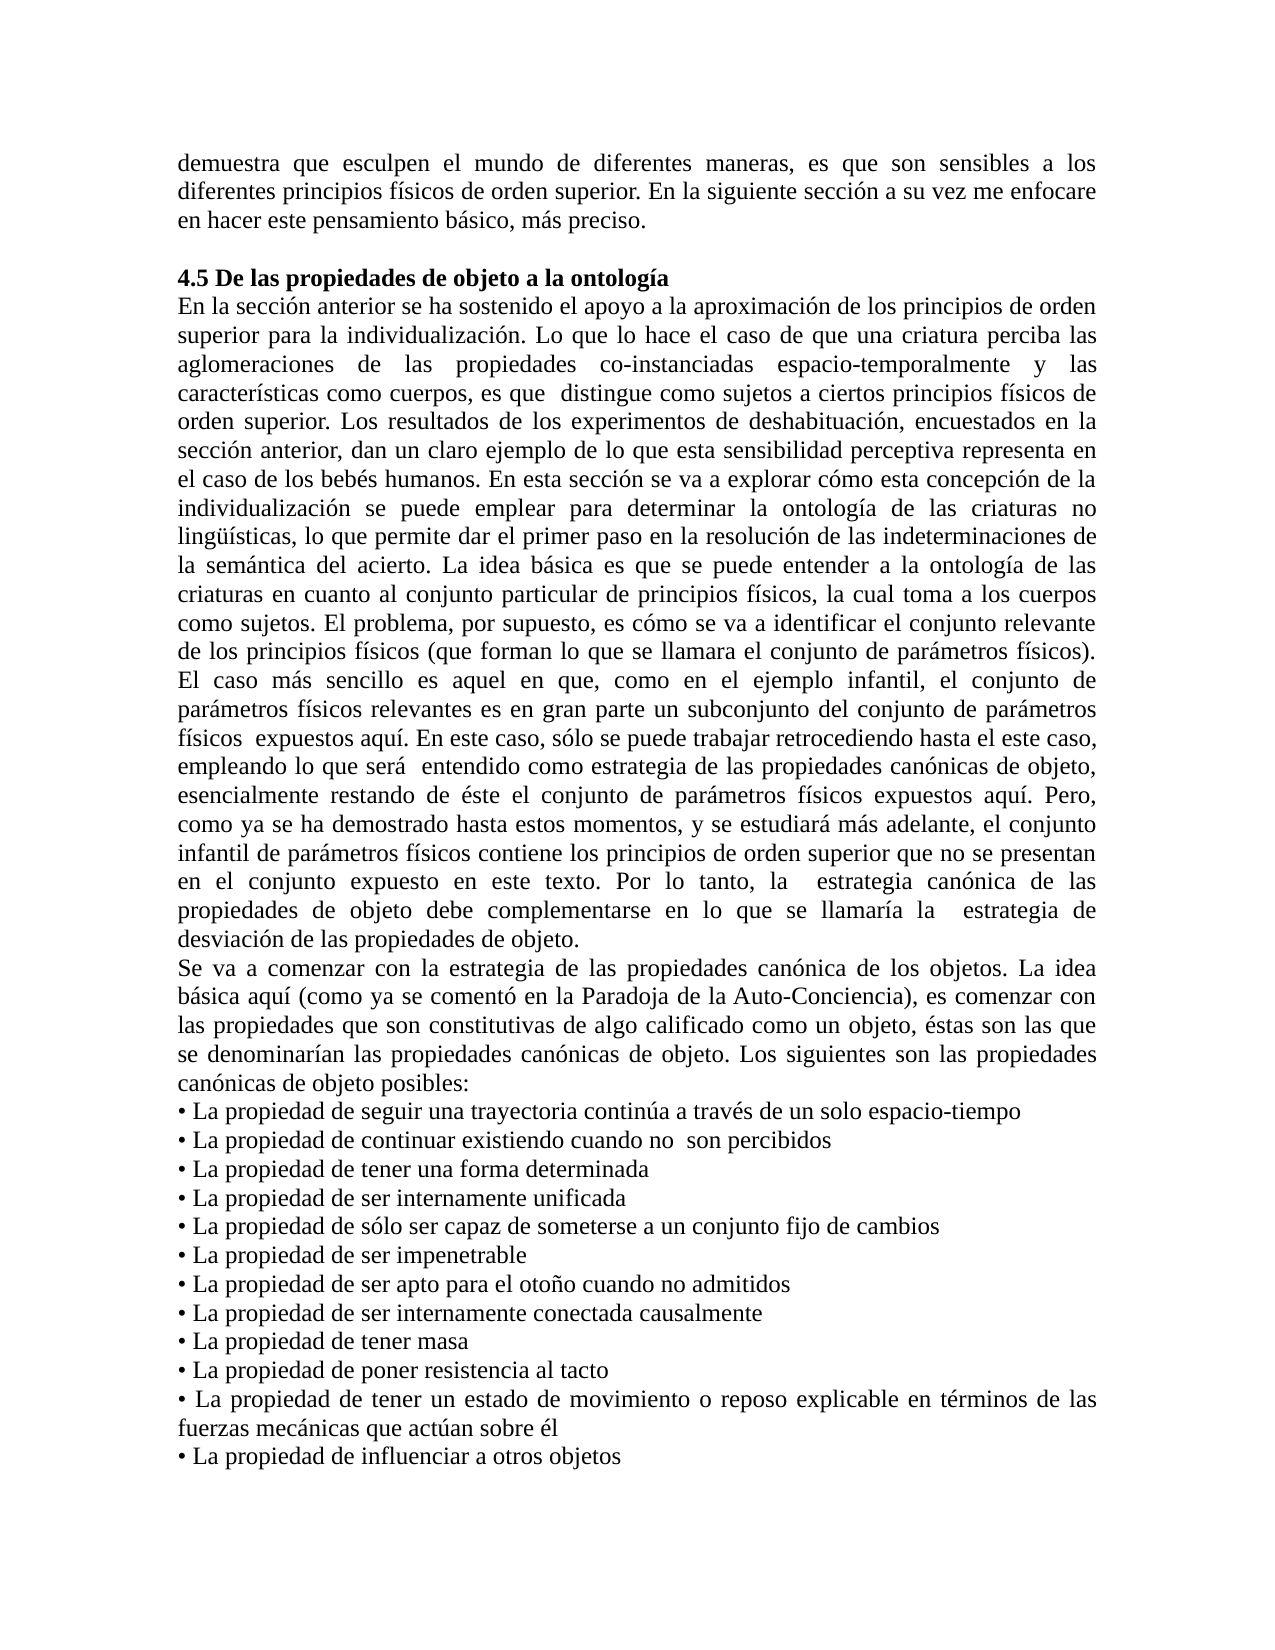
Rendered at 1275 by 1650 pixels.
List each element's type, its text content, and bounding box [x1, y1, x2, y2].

text • La propiedad de sólo ser capaz de someterse a un conjunto fijo de cambios [177, 1211, 1098, 1240]
text 4.5 De las propiedades de objeto a la ontología [177, 263, 1098, 291]
text • La propiedad de ser impenetrable [177, 1240, 1098, 1269]
text • La propiedad de influenciar a otros objetos [177, 1441, 1098, 1470]
text demuestra que esculpen el mundo de diferentes maneras, es que son sensibles a los diferentes principios físicos de orden superior. En la siguiente sección a su vez me enfocare en hacer este pensamiento básico, más preciso. [177, 148, 1098, 234]
text En la sección anterior se ha sostenido el apoyo a la aproximación de los principios de orden superior para la individualización. Lo que lo hace el caso de que una criatura perciba las aglomeraciones de las propiedades co-instanciadas espacio-temporalmente y las características como cuerpos, es que distingue como sujetos a ciertos principios físicos de orden superior. Los resultados de los experimentos de deshabituación, encuestados en la sección anterior, dan un claro ejemplo de lo que esta sensibilidad perceptiva representa en el caso de los bebés humanos. En esta sección se va a explorar cómo esta concepción de la individualización se puede emplear para determinar la ontología de las criaturas no lingüísticas, lo que permite dar el primer paso en la resolución de las indeterminaciones de la semántica del acierto. La idea básica es que se puede entender a la ontología de las criaturas en cuanto al conjunto particular de principios físicos, la cual toma a los cuerpos como sujetos. El problema, por supuesto, es cómo se va a identificar el conjunto relevante de los principios físicos (que forman lo que se llamara el conjunto de parámetros físicos). El caso más sencillo es aquel en que, como en el ejemplo infantil, el conjunto de parámetros físicos relevantes es en gran parte un subconjunto del conjunto de parámetros físicos expuestos aquí. En este caso, sólo se puede trabajar retrocediendo hasta el este caso, empleando lo que será entendido como estrategia de las propiedades canónicas de objeto, esencialmente restando de éste el conjunto de parámetros físicos expuestos aquí. Pero, como ya se ha demostrado hasta estos momentos, y se estudiará más adelante, el conjunto infantil de parámetros físicos contiene los principios de orden superior que no se presentan en el conjunto expuesto en este texto. Por lo tanto, la estrategia canónica de las propiedades de objeto debe complementarse en lo que se llamaría la estrategia de desviación de las propiedades de objeto. [177, 291, 1098, 953]
text • La propiedad de tener un estado de movimiento o reposo explicable en términos de las fuerzas mecánicas que actúan sobre él [177, 1384, 1098, 1441]
text • La propiedad de tener masa [177, 1326, 1098, 1355]
text • La propiedad de ser internamente conectada causalmente [177, 1298, 1098, 1326]
text • La propiedad de poner resistencia al tacto [177, 1355, 1098, 1384]
text Se va a comenzar con la estrategia de las propiedades canónica de los objetos. La idea básica aquí (como ya se comentó en la Paradoja de la Auto-Conciencia), es comenzar con las propiedades que son constitutivas de algo calificado como un objeto, éstas son las que se denominarían las propiedades canónicas de objeto. Los siguientes son las propiedades canónicas de objeto posibles: [177, 953, 1098, 1096]
text • La propiedad de ser apto para el otoño cuando no admitidos [177, 1269, 1098, 1298]
text • La propiedad de ser internamente unificada [177, 1183, 1098, 1211]
text • La propiedad de tener una forma determinada [177, 1154, 1098, 1183]
text • La propiedad de continuar existiendo cuando no son percibidos [177, 1125, 1098, 1154]
text • La propiedad de seguir una trayectoria continúa a través de un solo espacio-tiempo [177, 1096, 1098, 1125]
